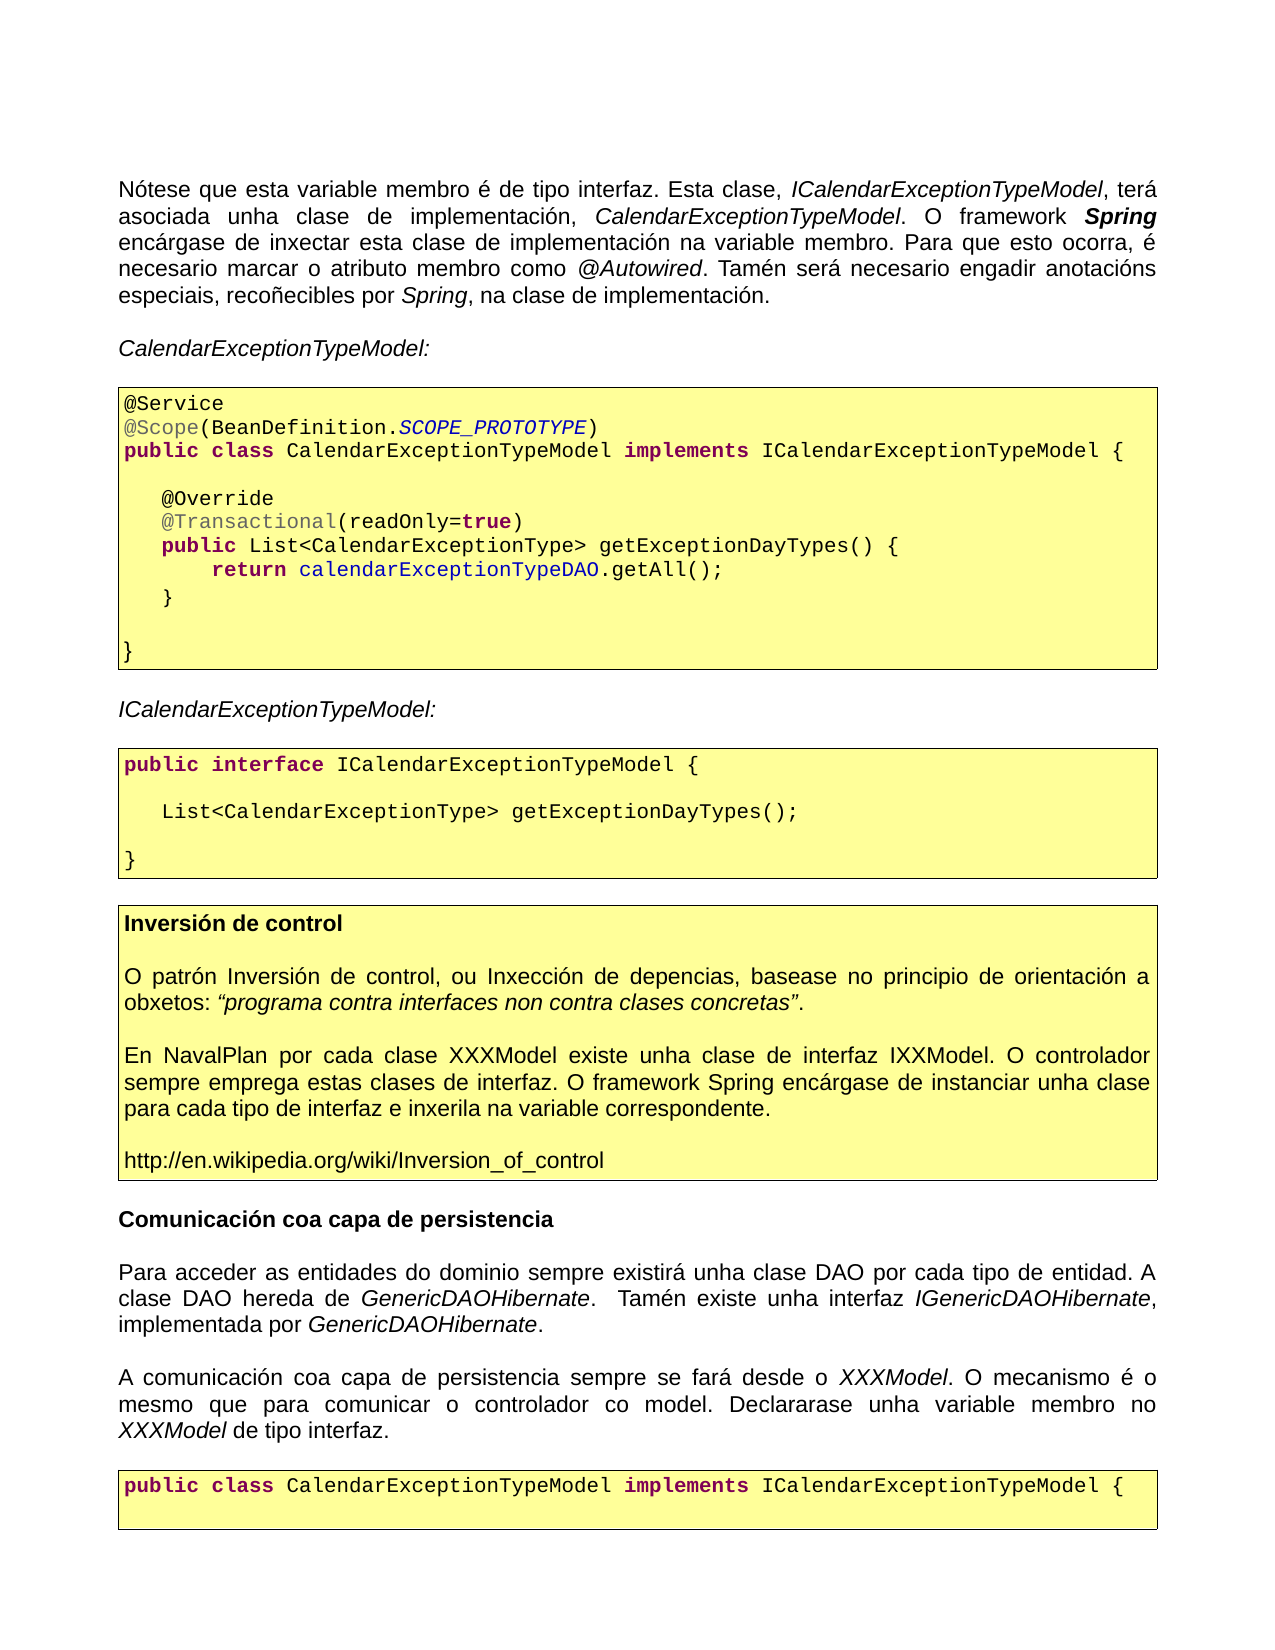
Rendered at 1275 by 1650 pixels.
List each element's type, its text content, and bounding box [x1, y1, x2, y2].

table_header Inversión de control O patrón Inversión de control, ou Inxección de depencias, basease no principio de orientación a obxetos: “programa contra interfaces non contra clases concretas”. En NavalPlan por cada clase XXXModel existe unha clase de interfaz IXXModel. O controlador sempre emprega estas clases de interfaz. O framework Spring encárgase de instanciar unha clase para cada tipo de interfaz e inxerila na variable correspondente. http://en.wikipedia.org/wiki/Inversion_of_control [119, 906, 1157, 1179]
text A comunicación coa capa de persistencia sempre se fará desde o XXXModel. O mecanismo é o mesmo que para comunicar o controlador co model. Declararase unha variable membro no XXXModel de tipo interfaz. [118, 1364, 1157, 1443]
table_header public class CalendarExceptionTypeModel implements ICalendarExceptionTypeModel { [119, 1471, 1157, 1528]
text Comunicación coa capa de persistencia [118, 1206, 1157, 1232]
table_header @Service @Scope(BeanDefinition.SCOPE_PROTOTYPE) public class CalendarExceptionTypeModel implements ICalendarExceptionTypeModel { @Override @Transactional(readOnly=true) public List<CalendarExceptionType> getExceptionDayTypes() { return calendarExceptionTypeDAO.getAll(); } } [119, 388, 1157, 669]
text Para acceder as entidades do dominio sempre existirá unha clase DAO por cada tipo de entidad. A clase DAO hereda de GenericDAOHibernate. Tamén existe unha interfaz IGenericDAOHibernate, implementada por GenericDAOHibernate. [118, 1232, 1157, 1338]
table_header public interface ICalendarExceptionTypeModel { List<CalendarExceptionType> getExceptionDayTypes(); } [119, 749, 1157, 878]
text Nótese que esta variable membro é de tipo interfaz. Esta clase, ICalendarExceptionTypeModel, terá asociada unha clase de implementación, CalendarExceptionTypeModel. O framework Spring encárgase de inxectar esta clase de implementación na variable membro. Para que esto ocorra, é necesario marcar o atributo membro como @Autowired. Tamén será necesario engadir anotacións especiais, recoñecibles por Spring, na clase de implementación. [118, 176, 1157, 308]
text CalendarExceptionTypeModel: [118, 334, 1157, 361]
text ICalendarExceptionTypeModel: [118, 696, 1157, 722]
